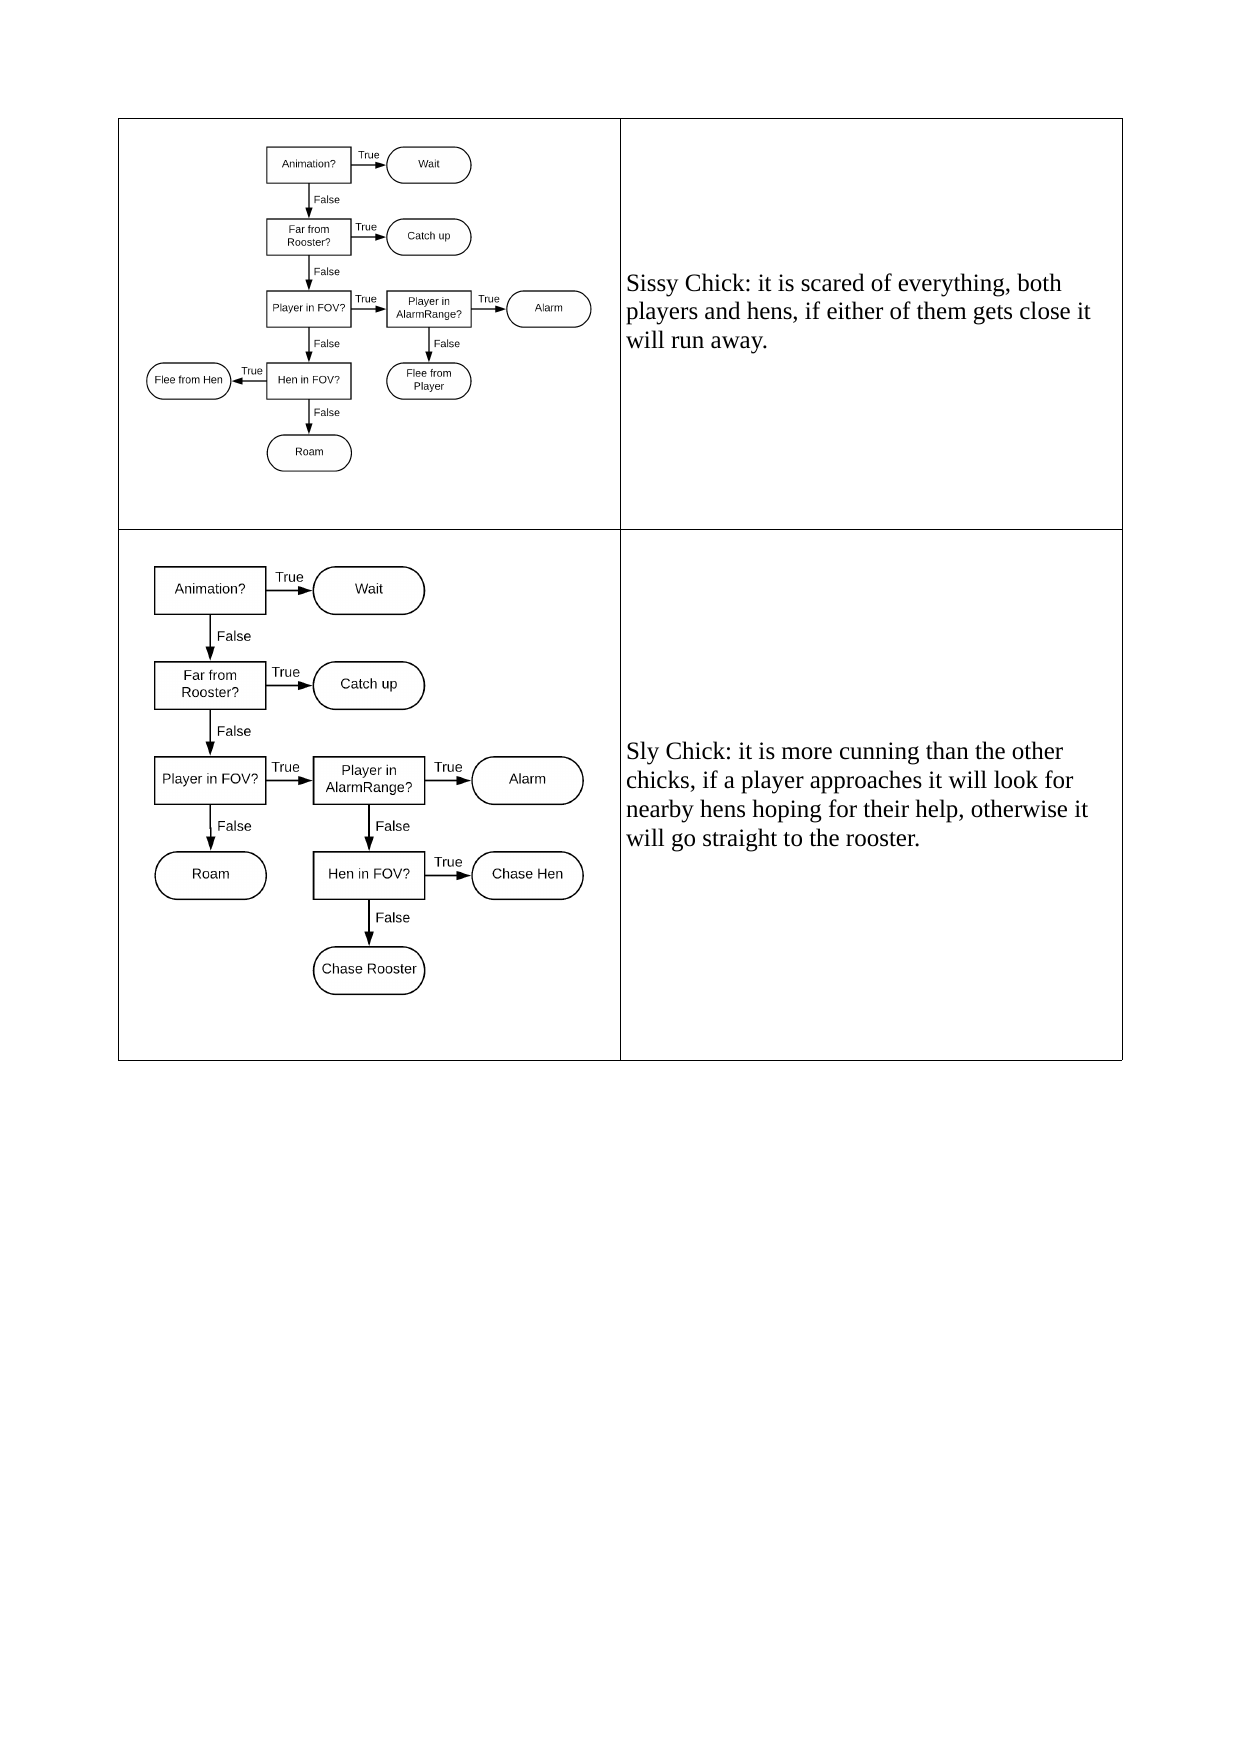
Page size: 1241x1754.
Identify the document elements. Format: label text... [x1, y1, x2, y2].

picture [123, 123, 615, 495]
table_cell [119, 530, 620, 1060]
table_cell Sly Chick: it is more cunning than the other chicks, if a player approaches it will look for nearby hens hoping for their help, otherwise it will go straight to the rooster. [621, 530, 1122, 1060]
table_cell Sissy Chick: it is scared of everything, both players and hens, if either of them gets close it will run away. [621, 119, 1122, 529]
picture [123, 535, 615, 1026]
table_cell [119, 119, 620, 529]
